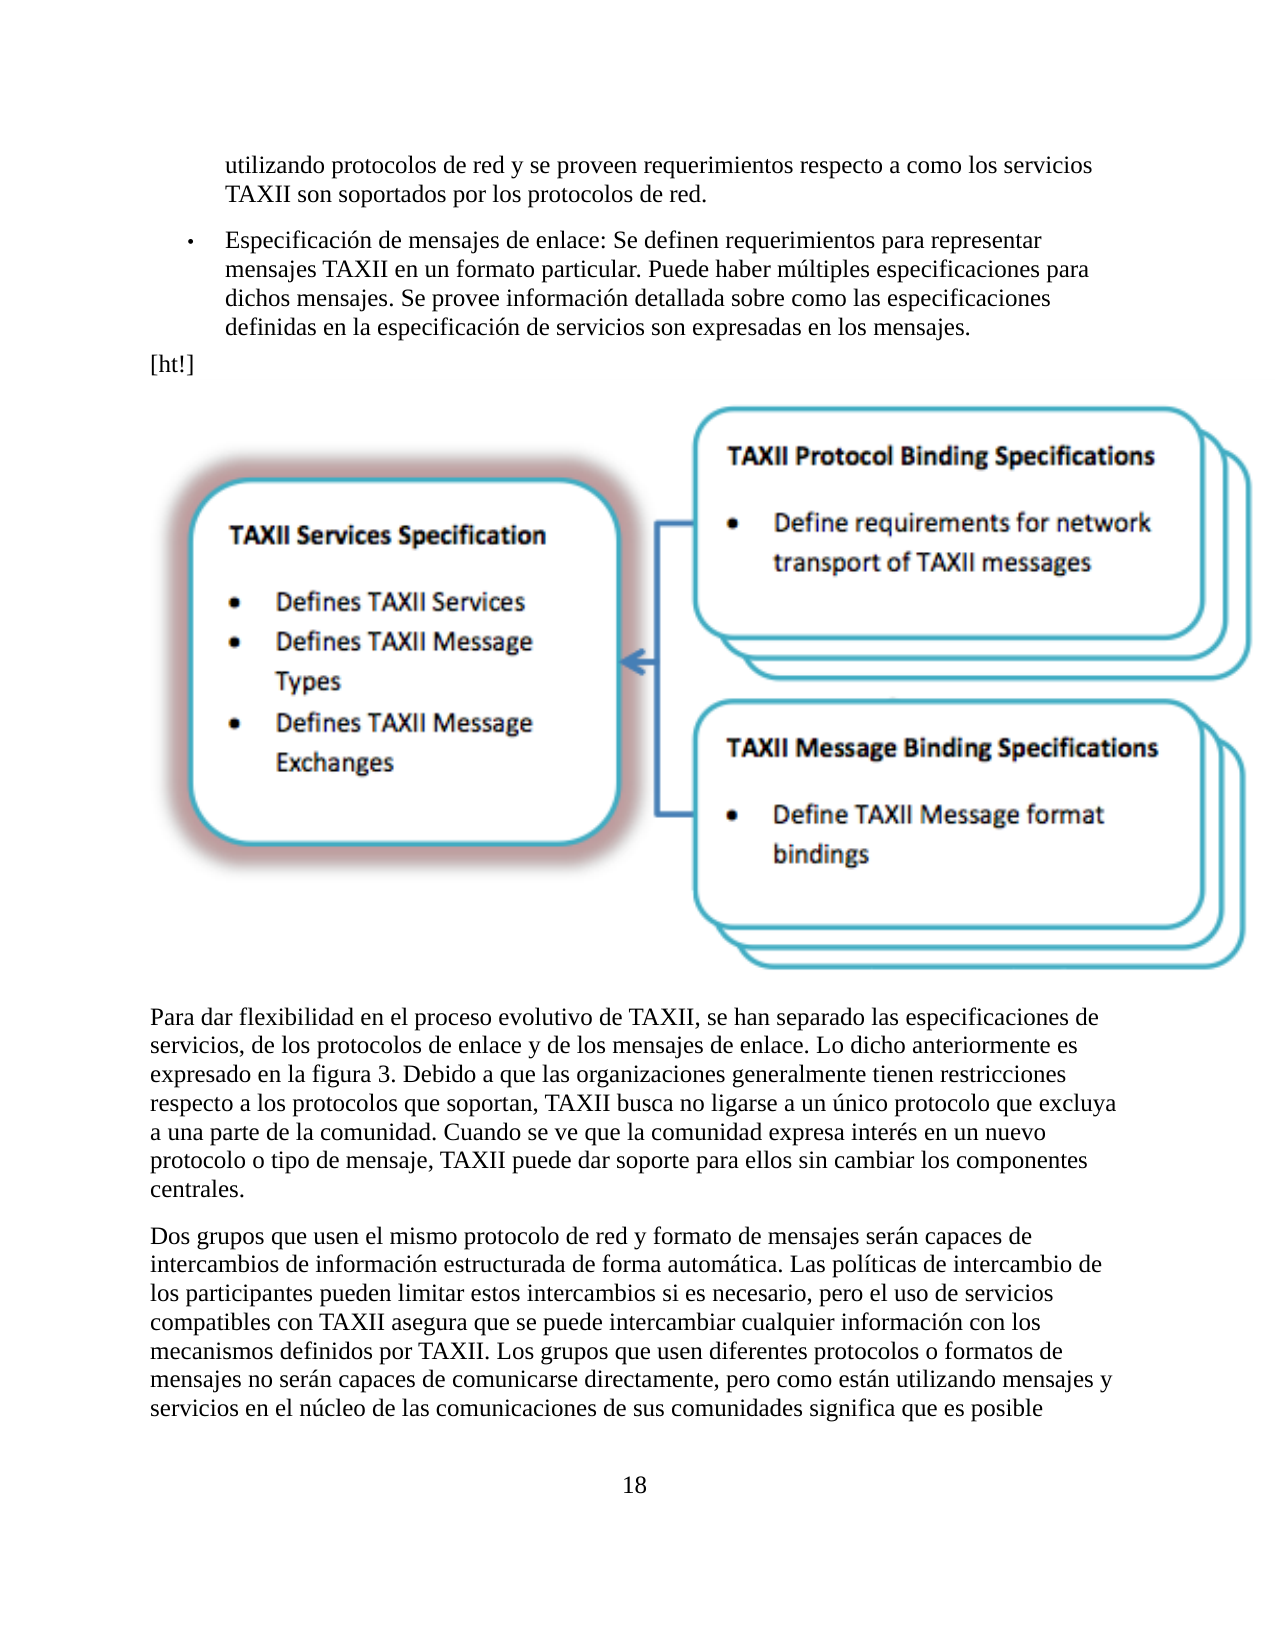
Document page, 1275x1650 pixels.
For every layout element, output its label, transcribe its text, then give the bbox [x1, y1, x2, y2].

text Dos grupos que usen el mismo protocolo de red y formato de mensajes serán capaces de intercambios de información estructurada de forma automática. Las políticas de intercambio de los participantes pueden limitar estos intercambios si es necesario, pero el uso de servicios compatibles con TAXII asegura que se puede intercambiar cualquier información con los mecanismos definidos por TAXII. Los grupos que usen diferentes protocolos o formatos de mensajes no serán capaces de comunicarse directamente, pero como están utilizando mensajes y servicios en el núcleo de las comunicaciones de sus comunidades significa que es posible [150, 1221, 1125, 1422]
text Para dar flexibilidad en el proceso evolutivo de TAXII, se han separado las especificaciones de servicios, de los protocolos de enlace y de los mensajes de enlace. Lo dicho anteriormente es expresado en la figura 3. Debido a que las organizaciones generalmente tienen restricciones respecto a los protocolos que soportan, TAXII busca no ligarse a un único protocolo que excluya a una parte de la comunidad. Cuando se ve que la comunidad expresa interés en un nuevo protocolo o tipo de mensaje, TAXII puede dar soporte para ellos sin cambiar los componentes centrales. [150, 1002, 1125, 1203]
text [ht!] [150, 349, 1125, 378]
list Especificación de mensajes de enlace: Se definen requerimientos para representar mensajes TAXII en un formato particular. Puede haber múltiples especificaciones para dichos mensajes. Se provee información detallada sobre como las especificaciones definidas en la especificación de servicios son expresadas en los mensajes. [187, 225, 1125, 340]
list utilizando protocolos de red y se proveen requerimientos respecto a como los servicios TAXII son soportados por los protocolos de red. [187, 150, 1125, 207]
picture [150, 378, 1275, 993]
